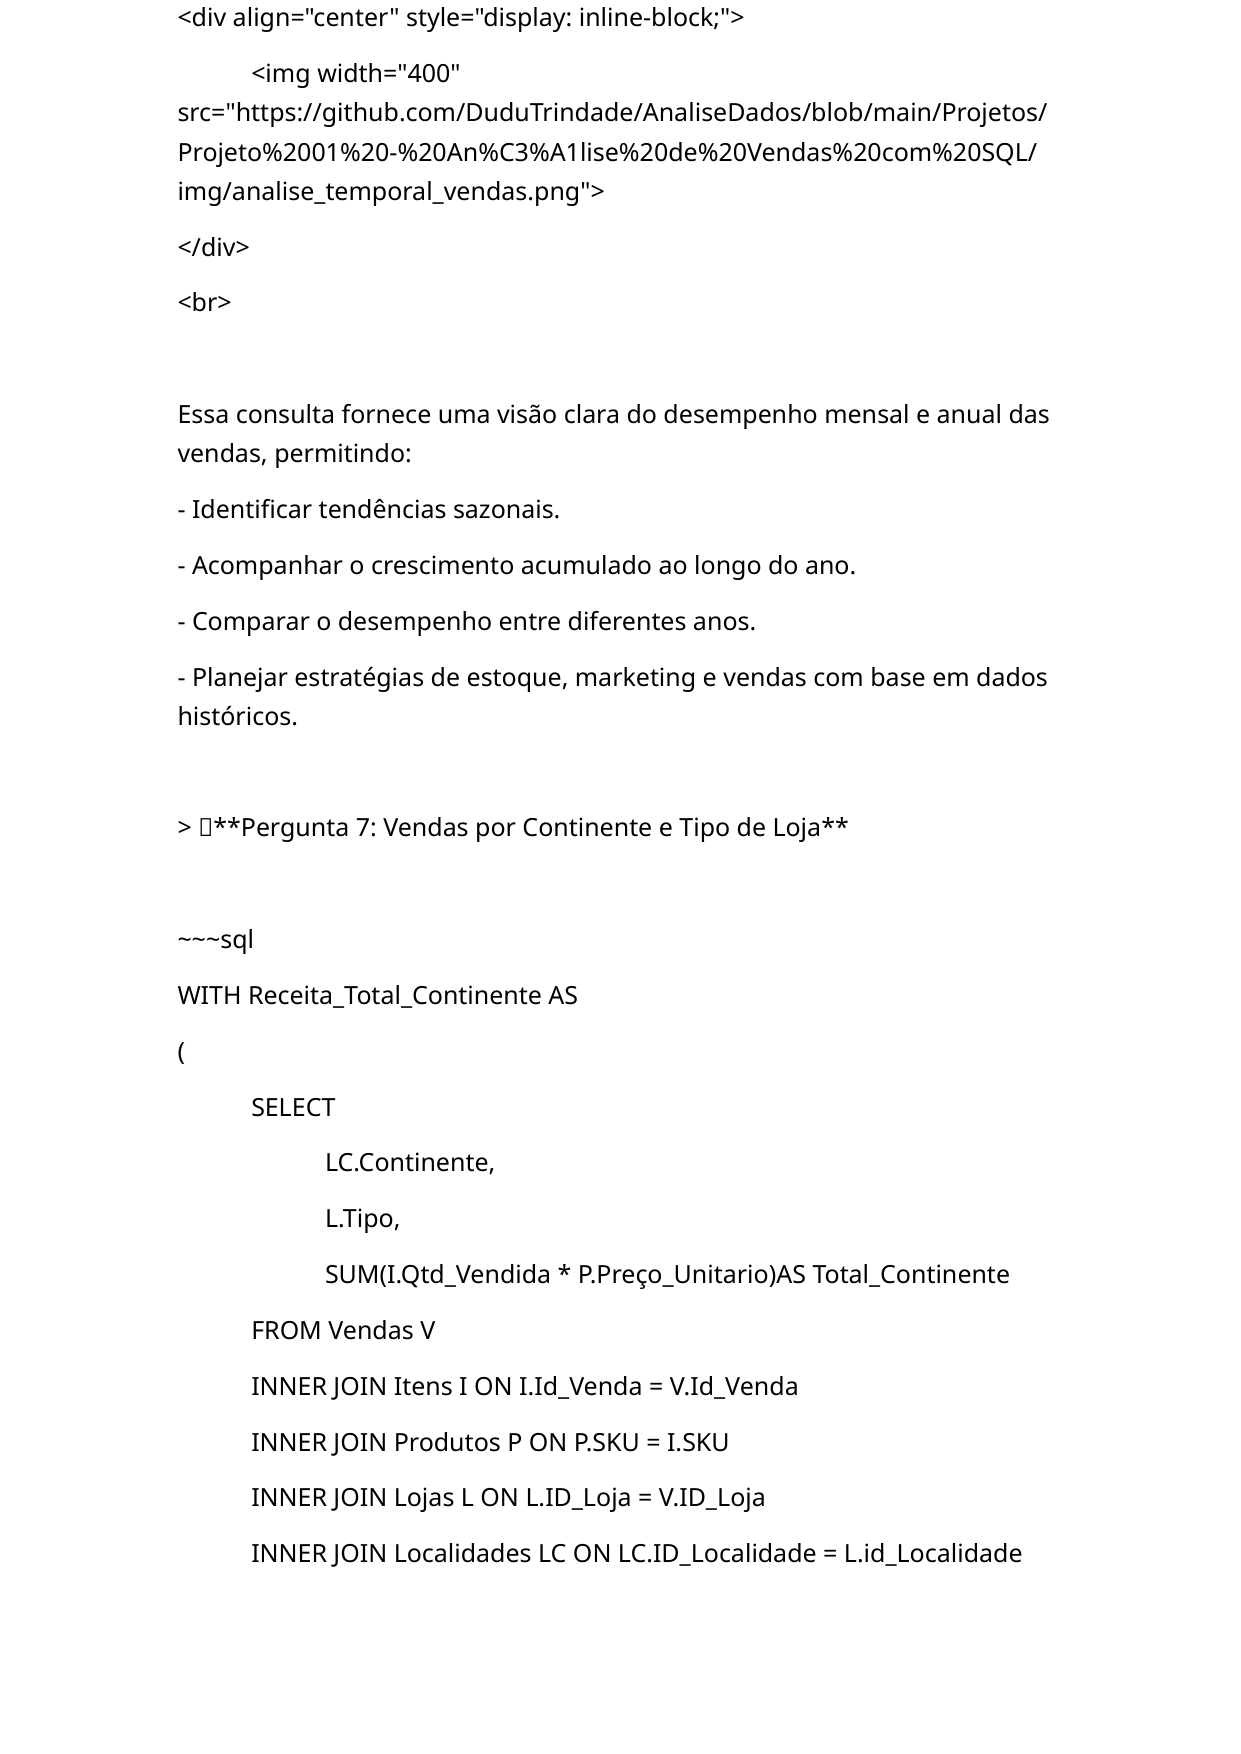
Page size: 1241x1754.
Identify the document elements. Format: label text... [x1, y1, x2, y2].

text L.Tipo, [177, 1201, 1063, 1235]
text ( [177, 1033, 1063, 1067]
text INNER JOIN Itens I ON I.Id_Venda = V.Id_Venda [177, 1368, 1063, 1402]
text INNER JOIN Lojas L ON L.ID_Loja = V.ID_Loja [177, 1480, 1063, 1514]
text INNER JOIN Localidades LC ON LC.ID_Localidade = L.id_Localidade [177, 1536, 1063, 1570]
text INNER JOIN Produtos P ON P.SKU = I.SKU [177, 1424, 1063, 1458]
text </div> [177, 229, 1063, 263]
text SELECT [177, 1089, 1063, 1123]
text LC.Continente, [177, 1145, 1063, 1179]
text Essa consulta fornece uma visão clara do desempenho mensal e anual das vendas, permitindo: [177, 397, 1063, 470]
text - Planejar estratégias de estoque, marketing e vendas com base em dados históricos. [177, 659, 1063, 732]
text - Acompanhar o crescimento acumulado ao longo do ano. [177, 547, 1063, 582]
text SUM(I.Qtd_Vendida * P.Preço_Unitario)AS Total_Continente [177, 1257, 1063, 1291]
text - Comparar o desempenho entre diferentes anos. [177, 603, 1063, 637]
text - Identificar tendências sazonais. [177, 492, 1063, 526]
text FROM Vendas V [177, 1312, 1063, 1347]
text <img width="400" src="https://github.com/DuduTrindade/AnaliseDados/blob/main/Projetos/Projeto%2001%20-%20An%C3%A1lise%20de%20Vendas%20com%20SQL/img/analise_temporal_vendas.png"> [177, 56, 1063, 207]
text ~~~sql [177, 922, 1063, 956]
text <br> [177, 285, 1063, 319]
text WITH Receita_Total_Continente AS [177, 977, 1063, 1012]
text <div align="center" style="display: inline-block;"> [177, 0, 1063, 34]
text > 📝**Pergunta 7: Vendas por Continente e Tipo de Loja** [177, 810, 1063, 844]
